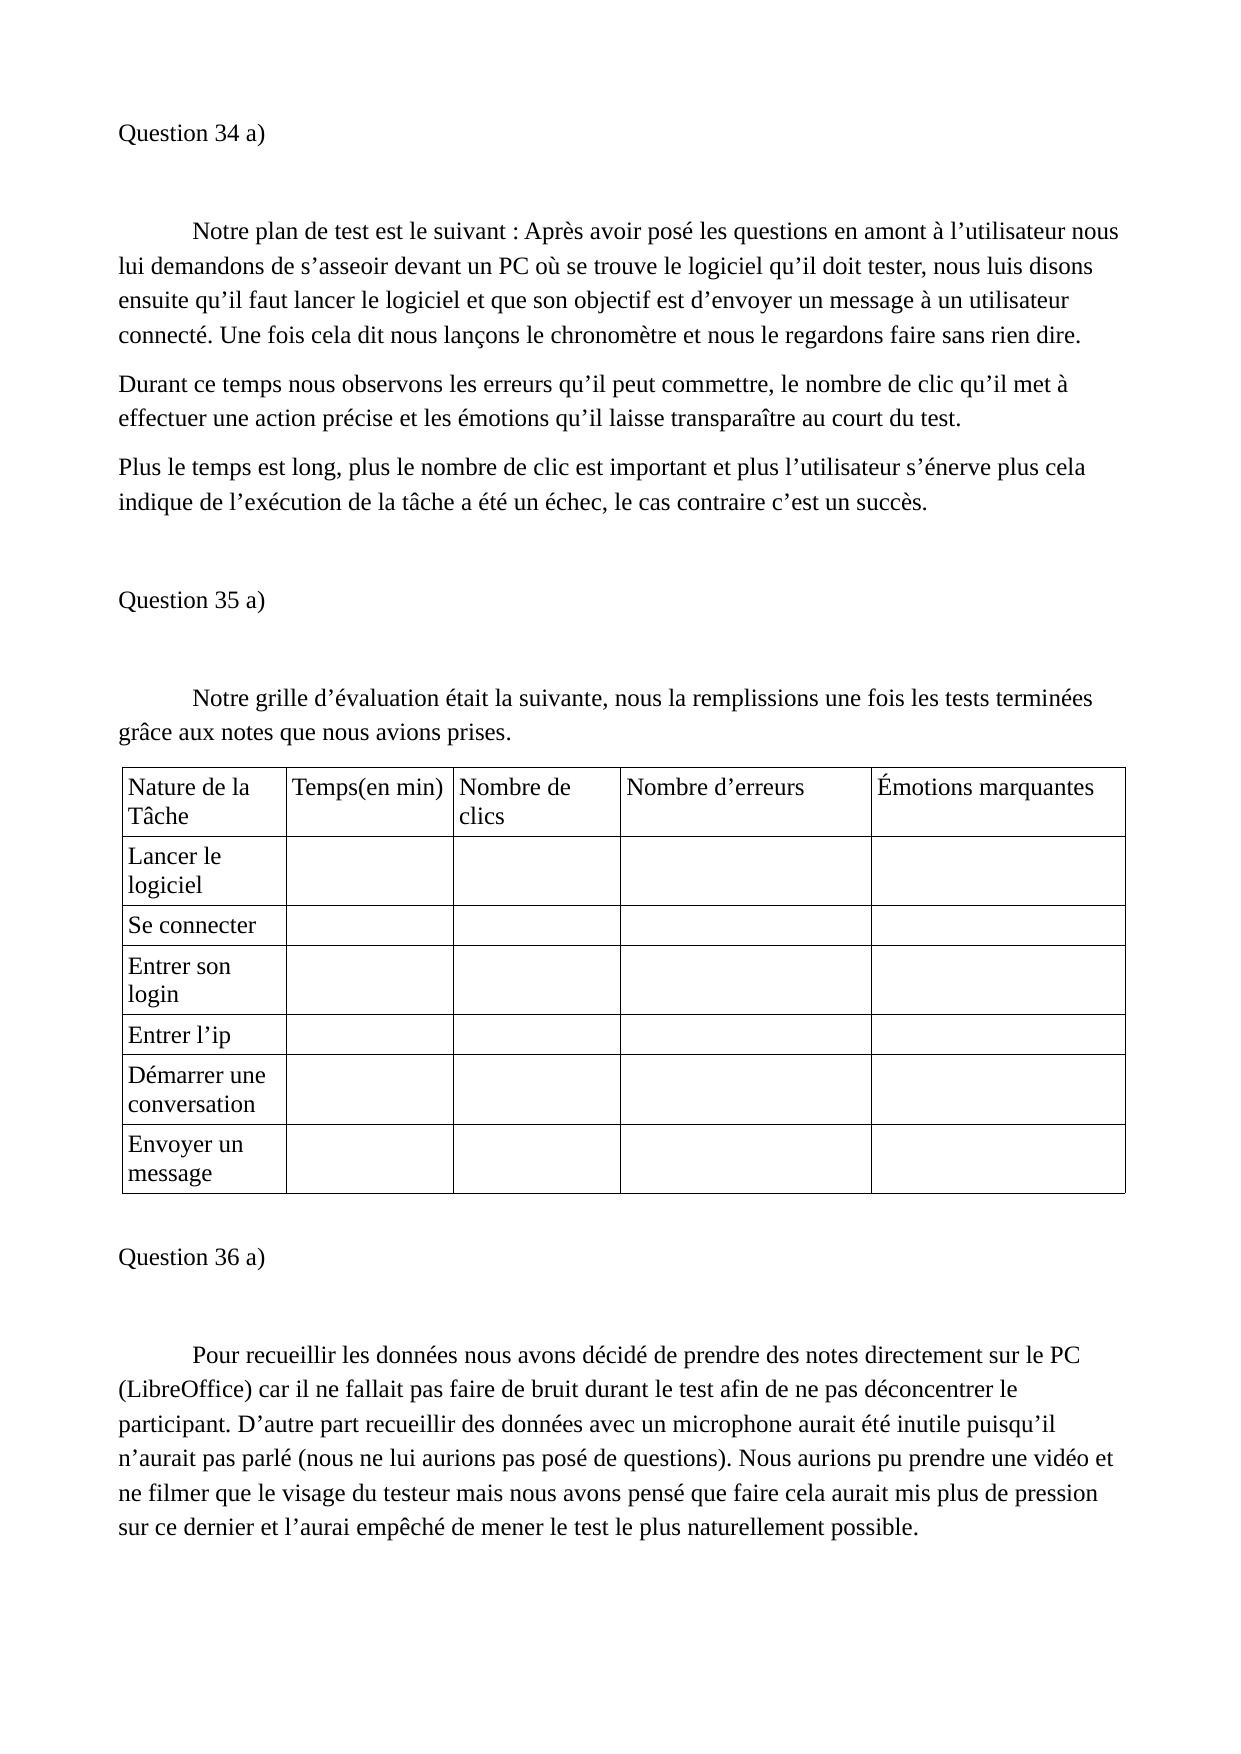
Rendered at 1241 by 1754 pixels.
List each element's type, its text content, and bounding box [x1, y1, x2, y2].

table_cell [454, 946, 620, 1014]
table_header Nombre de clics [454, 768, 620, 836]
table_cell [454, 837, 620, 905]
text Question 35 a) [118, 585, 1122, 614]
table_cell [621, 1125, 871, 1192]
table_cell [872, 1015, 1125, 1054]
text Notre grille d’évaluation était la suivante, nous la remplissions une fois les tests terminées grâce aux notes que nous avions prises. [118, 683, 1122, 746]
table_cell Envoyer un message [123, 1125, 286, 1192]
table_cell [454, 906, 620, 945]
table_cell [454, 1125, 620, 1192]
text Question 34 a) [118, 118, 1122, 147]
table_cell [287, 837, 453, 905]
table_cell Entrer son login [123, 946, 286, 1014]
table_cell [287, 1015, 453, 1054]
table_cell Entrer l’ip [123, 1015, 286, 1054]
table_cell [621, 837, 871, 905]
text Pour recueillir les données nous avons décidé de prendre des notes directement sur le PC (LibreOffice) car il ne fallait pas faire de bruit durant le test afin de ne pas déconcentrer le participant. D’autre part recueillir des données avec un microphone aurait été inutile puisqu’il n’aurait pas parlé (nous ne lui aurions pas posé de questions). Nous aurions pu prendre une vidéo et ne filmer que le visage du testeur mais nous avons pensé que faire cela aurait mis plus de pression sur ce dernier et l’aurai empêché de mener le test le plus naturellement possible. [118, 1340, 1122, 1541]
table_cell [287, 1055, 453, 1123]
table_header Nombre d’erreurs [621, 768, 871, 836]
table_header Temps(en min) [287, 768, 453, 836]
table_cell [872, 946, 1125, 1014]
table_header Nature de la Tâche [123, 768, 286, 836]
table_cell Se connecter [123, 906, 286, 945]
table_header Émotions marquantes [872, 768, 1125, 836]
table_cell [621, 1055, 871, 1123]
table_cell [454, 1015, 620, 1054]
text Notre plan de test est le suivant : Après avoir posé les questions en amont à l’utilisateur nous lui demandons de s’asseoir devant un PC où se trouve le logiciel qu’il doit tester, nous luis disons ensuite qu’il faut lancer le logiciel et que son objectif est d’envoyer un message à un utilisateur connecté. Une fois cela dit nous lançons le chronomètre et nous le regardons faire sans rien dire. [118, 216, 1122, 348]
table_cell [621, 946, 871, 1014]
table_cell Démarrer une conversation [123, 1055, 286, 1123]
table_cell [621, 1015, 871, 1054]
table_cell [872, 1055, 1125, 1123]
table_cell Lancer le logiciel [123, 837, 286, 905]
table_cell [621, 906, 871, 945]
table_cell [287, 946, 453, 1014]
table_cell [872, 837, 1125, 905]
text Durant ce temps nous observons les erreurs qu’il peut commettre, le nombre de clic qu’il met à effectuer une action précise et les émotions qu’il laisse transparaître au court du test. [118, 369, 1122, 432]
table_cell [454, 1055, 620, 1123]
table_cell [287, 1125, 453, 1192]
text Plus le temps est long, plus le nombre de clic est important et plus l’utilisateur s’énerve plus cela indique de l’exécution de la tâche a été un échec, le cas contraire c’est un succès. [118, 452, 1122, 516]
table_cell [872, 1125, 1125, 1192]
text Question 36 a) [118, 1242, 1122, 1270]
table_cell [287, 906, 453, 945]
table_cell [872, 906, 1125, 945]
